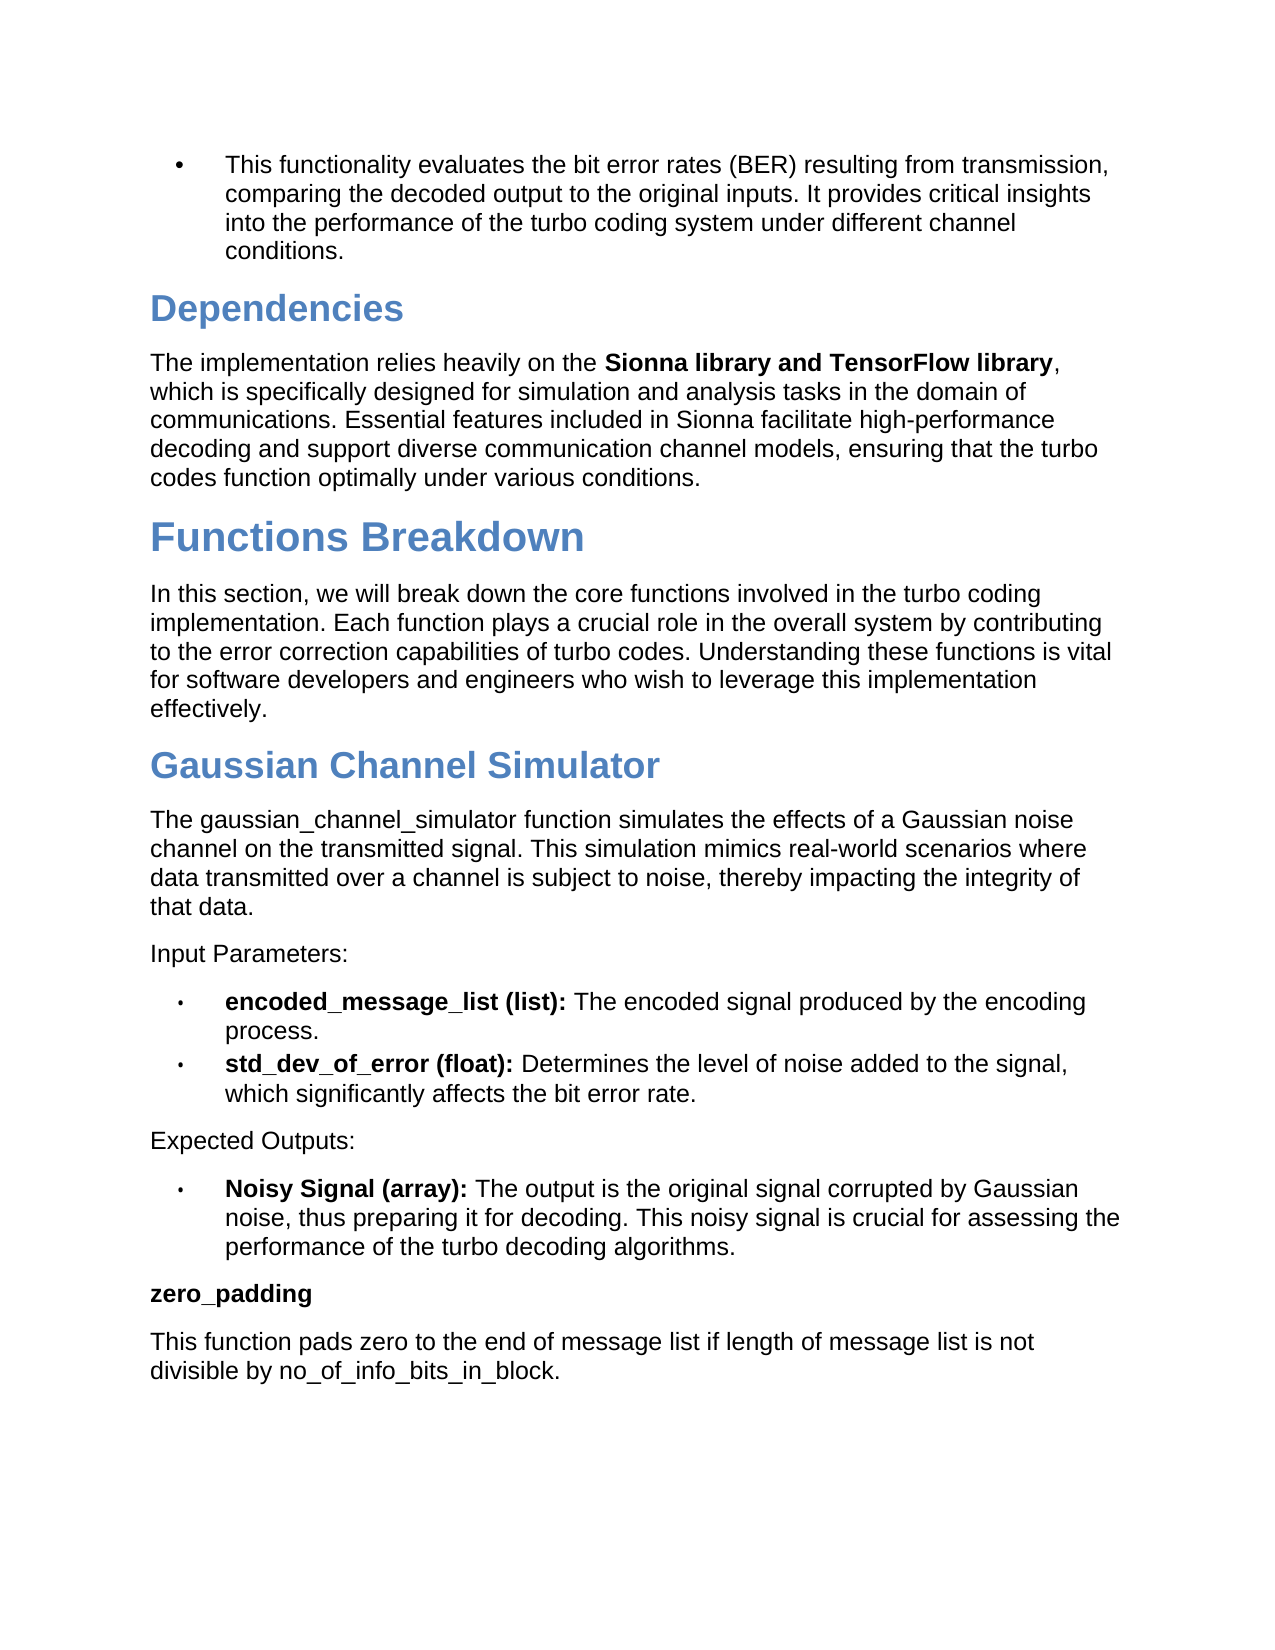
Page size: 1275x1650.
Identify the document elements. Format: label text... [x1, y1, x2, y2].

list Noisy Signal (array): The output is the original signal corrupted by Gaussian noise, thus preparing it for decoding. This noisy signal is crucial for assessing the performance of the turbo decoding algorithms. [175, 1173, 1125, 1261]
list std_dev_of_error (float): Determines the level of noise added to the signal, which significantly affects the bit error rate. [175, 1049, 1125, 1107]
subtitle Functions Breakdown [150, 512, 1125, 560]
text zero_padding [150, 1279, 1125, 1308]
text This function pads zero to the end of message list if length of message list is not divisible by no_of_info_bits_in_block. [150, 1327, 1125, 1384]
list This functionality evaluates the bit error rates (BER) resulting from transmission, comparing the decoded output to the original inputs. It provides critical insights into the performance of the turbo coding system under different channel conditions. [175, 150, 1125, 265]
text The gaussian_channel_simulator function simulates the effects of a Gaussian noise channel on the transmitted signal. This simulation mimics real-world scenarios where data transmitted over a channel is subject to noise, thereby impacting the integrity of that data. [150, 805, 1125, 920]
text In this section, we will break down the core functions involved in the turbo coding implementation. Each function plays a crucial role in the overall system by contributing to the error correction capabilities of turbo codes. Understanding these functions is vital for software developers and engineers who wish to leverage this implementation effectively. [150, 579, 1125, 723]
subtitle Gaussian Channel Simulator [150, 743, 1125, 787]
subtitle Dependencies [150, 286, 1125, 329]
list encoded_message_list (list): The encoded signal produced by the encoding process. [175, 987, 1125, 1045]
text Expected Outputs: [150, 1126, 1125, 1155]
text The implementation relies heavily on the Sionna library and TensorFlow library, which is specifically designed for simulation and analysis tasks in the domain of communications. Essential features included in Sionna facilitate high-performance decoding and support diverse communication channel models, ensuring that the turbo codes function optimally under various conditions. [150, 348, 1125, 491]
text Input Parameters: [150, 939, 1125, 968]
